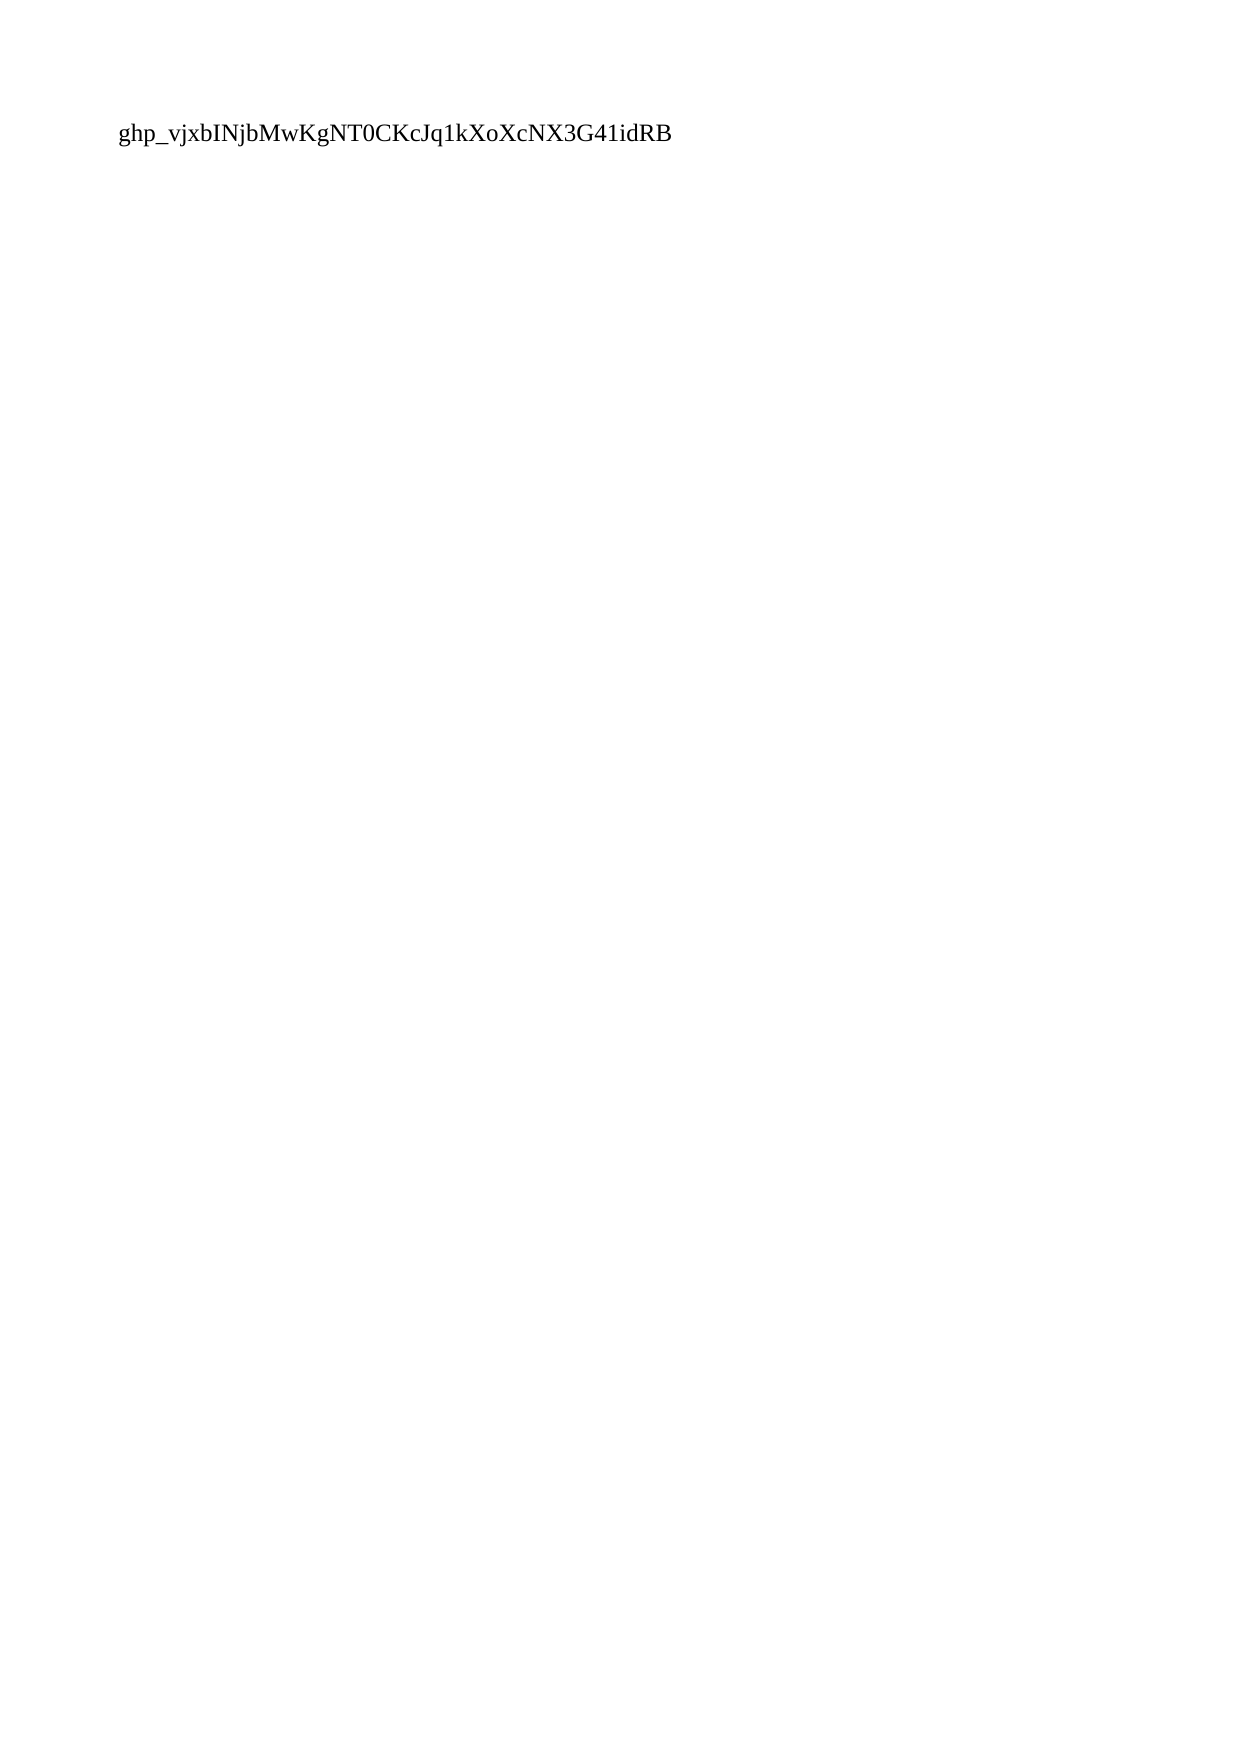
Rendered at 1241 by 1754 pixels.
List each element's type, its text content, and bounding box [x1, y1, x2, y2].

text 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 [118, 118, 1122, 147]
